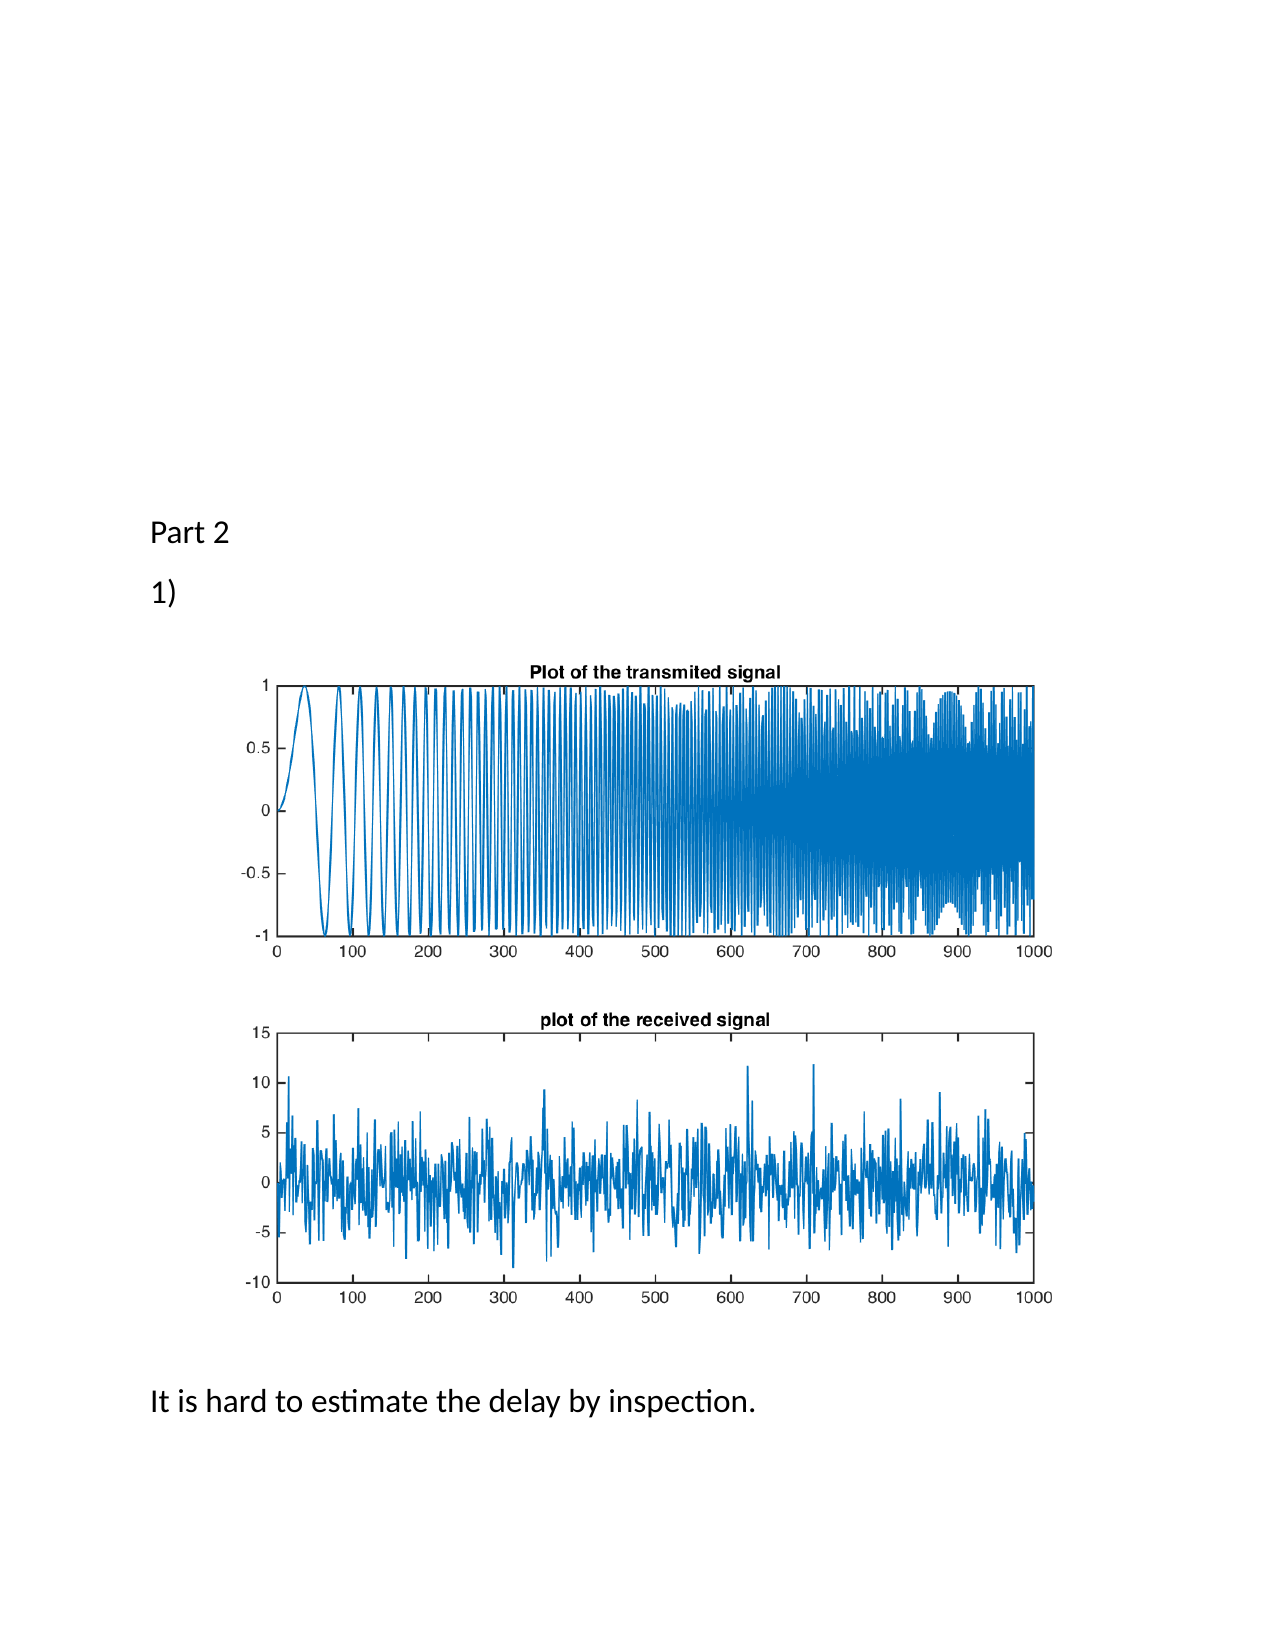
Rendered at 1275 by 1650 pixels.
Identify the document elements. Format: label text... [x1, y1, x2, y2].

text 1) [150, 571, 1125, 612]
text It is hard to estimate the delay by inspection. [150, 1380, 1125, 1421]
picture [150, 631, 1125, 1362]
text Part 2 [150, 511, 1125, 552]
